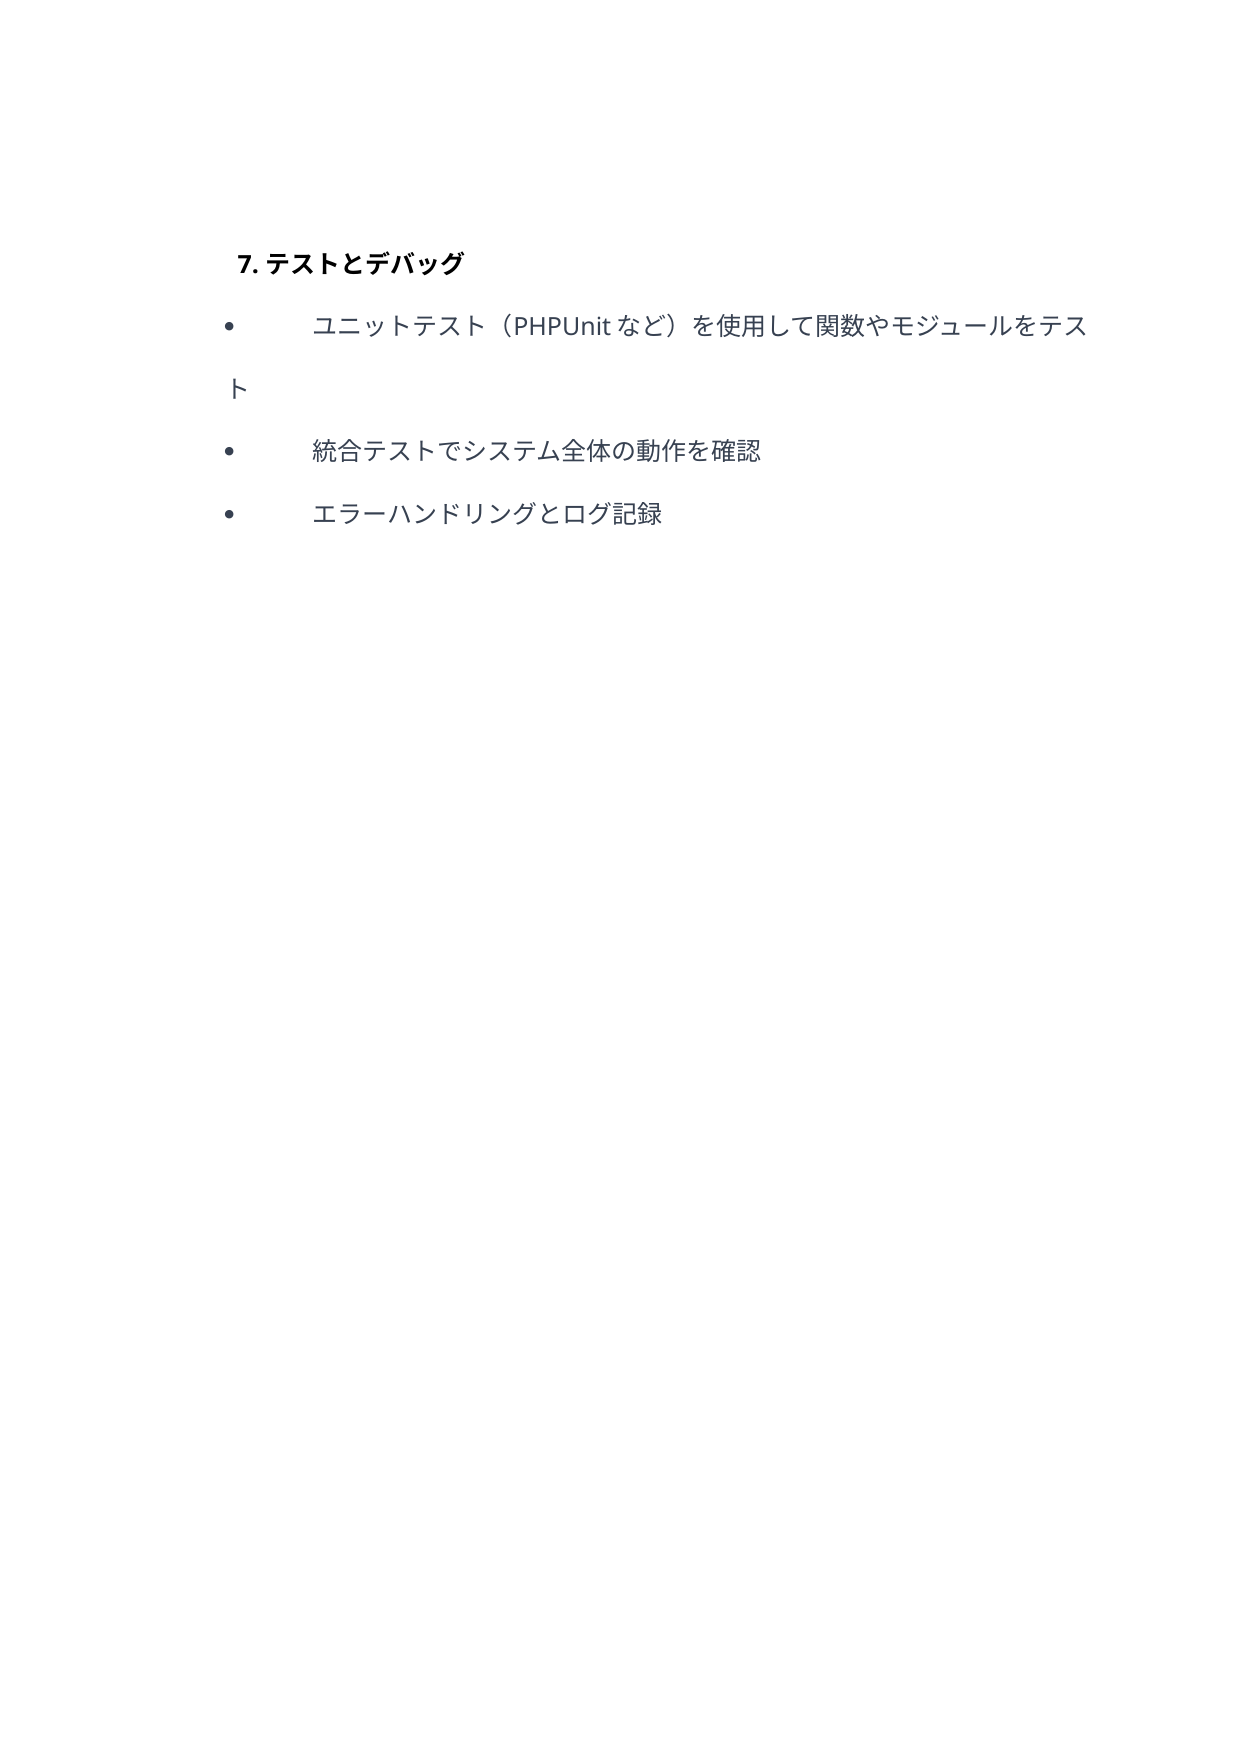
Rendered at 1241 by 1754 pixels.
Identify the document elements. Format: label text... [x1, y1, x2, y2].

list ユニットテスト（PHPUnitなど）を使用して関数やモジュールをテスト [225, 283, 1090, 408]
list 統合テストでシステム全体の動作を確認 [225, 408, 1090, 471]
subtitle 7. テストとデバッグ [237, 221, 1090, 283]
list エラーハンドリングとログ記録 [225, 471, 1090, 533]
